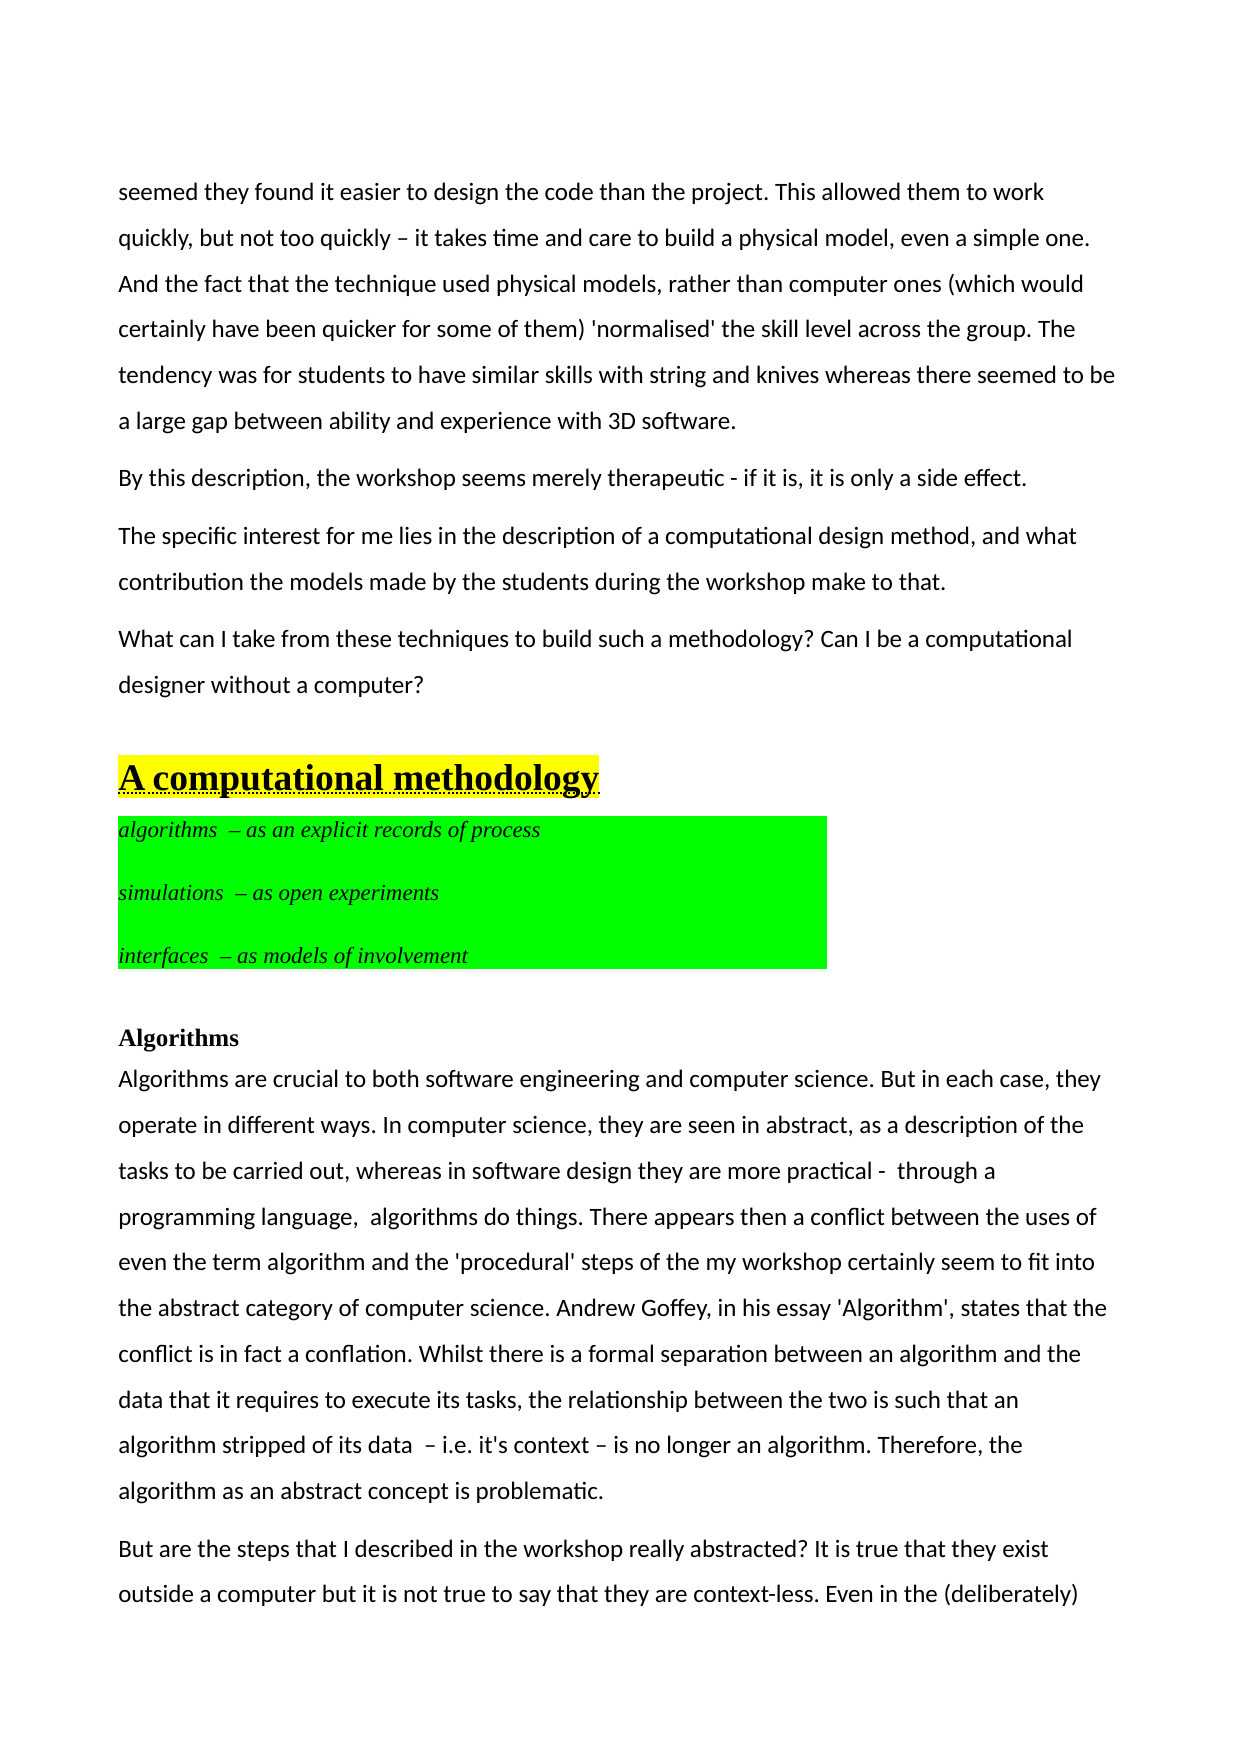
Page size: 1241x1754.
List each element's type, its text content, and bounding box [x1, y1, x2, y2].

text What can I take from these techniques to build such a methodology? Can I be a computational designer without a computer? [118, 623, 1122, 699]
subtitle A computational methodology [599, 755, 1122, 798]
text Algorithms are crucial to both software engineering and computer science. But in each case, they operate in different ways. In computer science, they are seen in abstract, as a description of the tasks to be carried out, whereas in software design they are more practical - through a programming language, algorithms do things. There appears then a conflict between the uses of even the term algorithm and the 'procedural' steps of the my workshop certainly seem to fit into the abstract category of computer science. Andrew Goffey, in his essay 'Algorithm', states that the conflict is in fact a conflation. Whilst there is a formal separation between an algorithm and the data that it requires to execute its tasks, the relationship between the two is such that an algorithm stripped of its data – i.e. it's context – is no longer an algorithm. Therefore, the algorithm as an abstract concept is problematic. [118, 1064, 1122, 1506]
text By this description, the workshop seems merely therapeutic - if it is, it is only a side effect. [118, 462, 1122, 493]
text seemed they found it easier to design the code than the project. This allowed them to work quickly, but not too quickly – it takes time and care to build a physical model, even a simple one. And the fact that the technique used physical models, rather than computer ones (which would certainly have been quicker for some of them) 'normalised' the skill level across the group. The tendency was for students to have similar skills with string and knives whereas there seemed to be a large gap between ability and experience with 3D software. [118, 176, 1122, 436]
text But are the steps that I described in the workshop really abstracted? It is true that they exist outside a computer but it is not true to say that they are context-less. Even in the (deliberately) [118, 1533, 1122, 1609]
subtitle Algorithms [118, 1023, 1122, 1052]
text simulations – as open experiments [118, 879, 827, 906]
text interfaces – as models of involvement [118, 942, 827, 969]
text algorithms – as an explicit records of process [118, 816, 827, 842]
text The specific interest for me lies in the description of a computational design method, and what contribution the models made by the students during the workshop make to that. [118, 520, 1122, 596]
